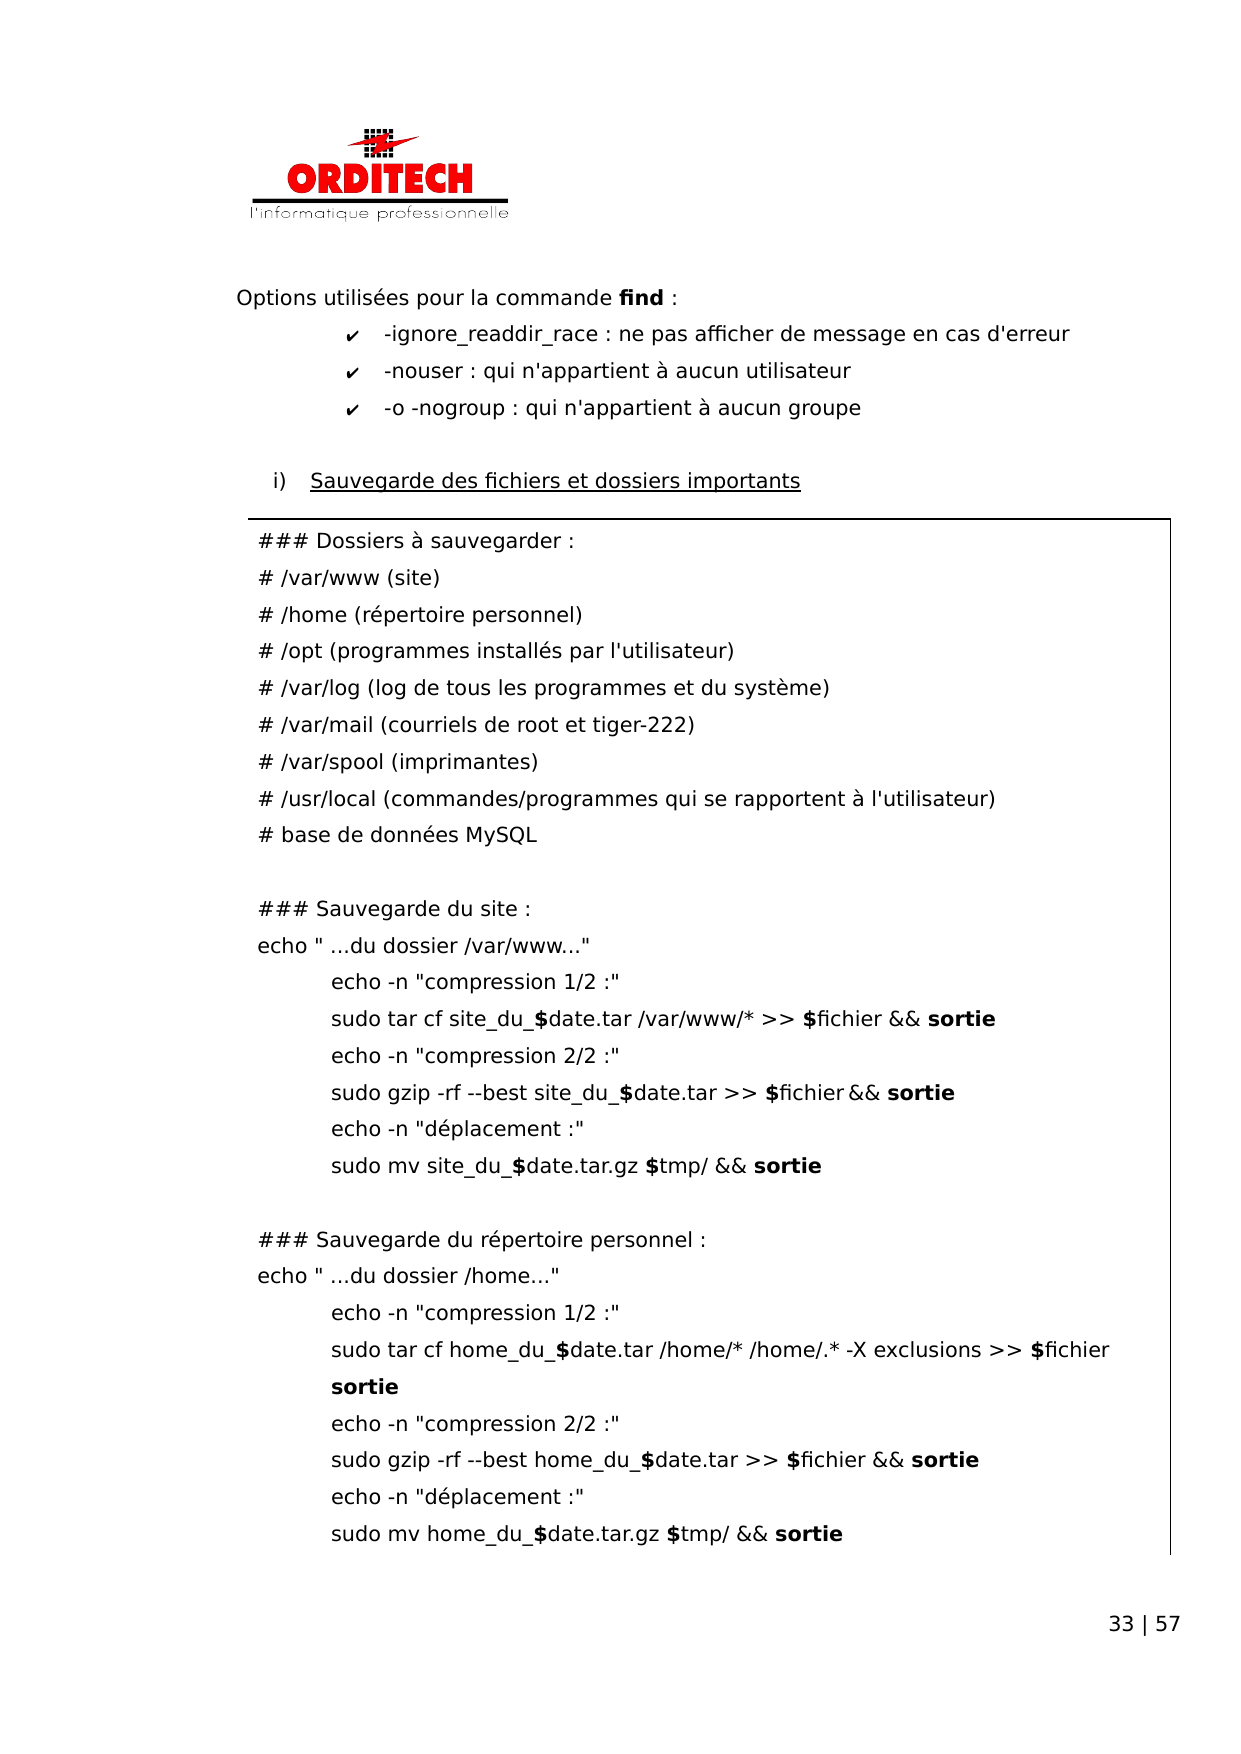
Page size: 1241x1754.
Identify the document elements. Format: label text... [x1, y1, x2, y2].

text sudo mv home_du_$date.tar.gz $tmp/ && sortie [257, 1522, 1161, 1546]
text # /var/log (log de tous les programmes et du système) [257, 676, 1161, 701]
text sudo tar cf site_du_$date.tar /var/www/* >> $fichier && sortie [257, 1007, 1161, 1031]
text sudo gzip -rf --best site_du_$date.tar >> $fichier && sortie [257, 1081, 1161, 1105]
text # /home (répertoire personnel) [257, 603, 1161, 627]
text echo " ...du dossier /var/www..." [257, 934, 1161, 958]
text echo -n "déplacement :" [257, 1485, 1161, 1509]
text # base de données MySQL [257, 823, 1161, 848]
picture [236, 118, 527, 232]
text ### Sauvegarde du site : [257, 897, 1161, 921]
text # /var/spool (imprimantes) [257, 750, 1161, 774]
text echo -n "déplacement :" [257, 1117, 1161, 1142]
text echo -n "compression 1/2 :" [257, 1301, 1161, 1326]
list Sauvegarde des fichiers et dossiers importants [273, 469, 1181, 494]
text # /opt (programmes installés par l'utilisateur) [257, 639, 1161, 664]
text ### Dossiers à sauvegarder : [257, 529, 1161, 553]
text echo -n "compression 1/2 :" [257, 970, 1161, 995]
text sudo mv site_du_$date.tar.gz $tmp/ && sortie [257, 1154, 1161, 1178]
text # /var/mail (courriels de root et tiger-222) [257, 713, 1161, 737]
text sortie [257, 1375, 1161, 1399]
text # /var/www (site) [257, 566, 1161, 590]
text echo -n "compression 2/2 :" [257, 1044, 1161, 1068]
text ### Sauvegarde du répertoire personnel : [257, 1228, 1161, 1252]
list -nouser : qui n'appartient à aucun utilisateur [346, 359, 1181, 383]
text Options utilisées pour la commande find : [236, 286, 1181, 310]
list -o -nogroup : qui n'appartient à aucun groupe [346, 396, 1181, 420]
text # /usr/local (commandes/programmes qui se rapportent à l'utilisateur) [257, 787, 1161, 811]
text sudo tar cf home_du_$date.tar /home/* /home/.* -X exclusions >> $fichier [257, 1338, 1161, 1362]
text echo -n "compression 2/2 :" [257, 1412, 1161, 1436]
text echo " ...du dossier /home..." [257, 1264, 1161, 1289]
list -ignore_readdir_race : ne pas afficher de message en cas d'erreur [346, 322, 1181, 347]
text sudo gzip -rf --best home_du_$date.tar >> $fichier && sortie [257, 1448, 1161, 1473]
